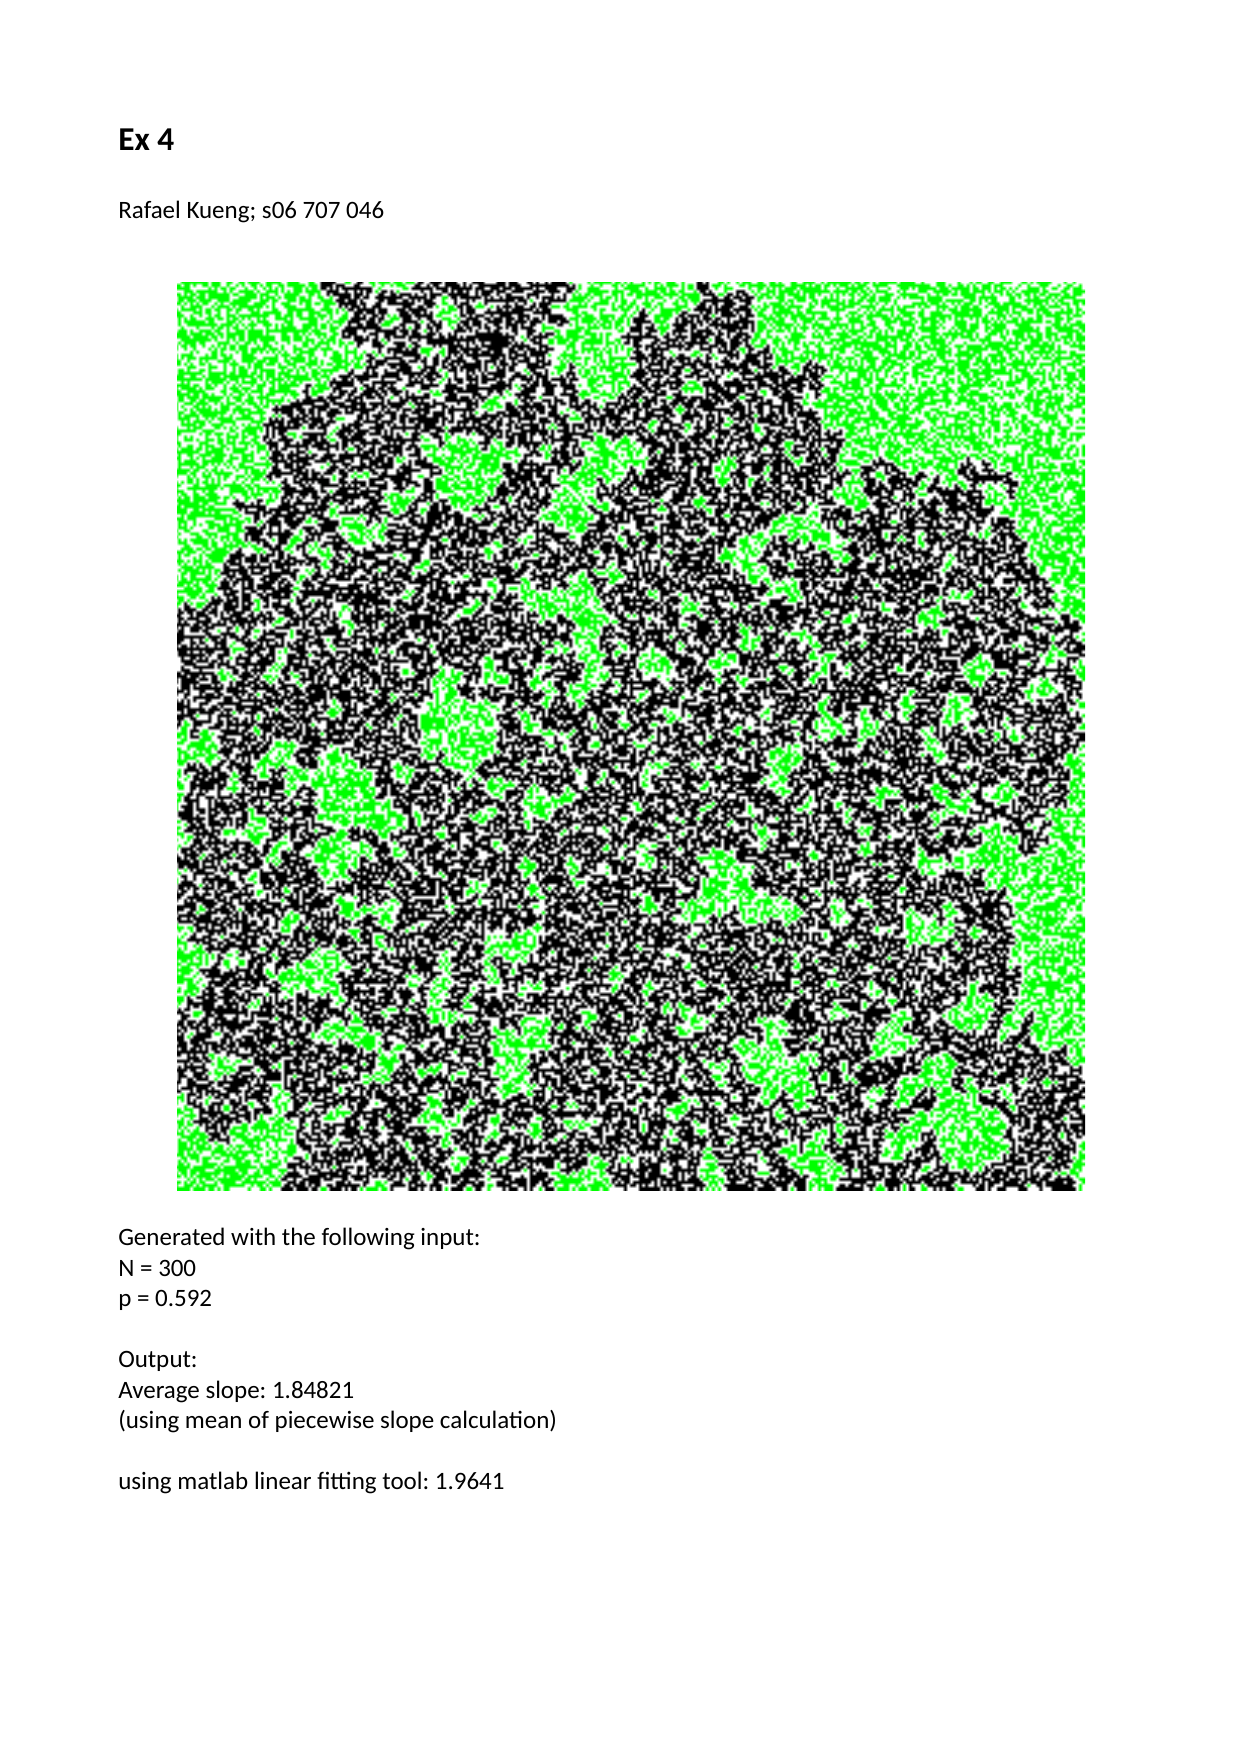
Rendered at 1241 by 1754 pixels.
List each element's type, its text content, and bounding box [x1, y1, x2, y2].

text using matlab linear fitting tool: 1.9641 [118, 1466, 1122, 1496]
text Ex 4 [118, 118, 1122, 159]
picture [177, 282, 1085, 1191]
text N = 300 [118, 1252, 1122, 1282]
text p = 0.592 [118, 1282, 1122, 1313]
text (using mean of piecewise slope calculation) [118, 1404, 1122, 1435]
text Output: [118, 1343, 1122, 1374]
text Average slope: 1.84821 [118, 1374, 1122, 1404]
text Generated with the following input: [118, 1221, 1122, 1252]
text Rafael Kueng; s06 707 046 [118, 194, 1122, 225]
